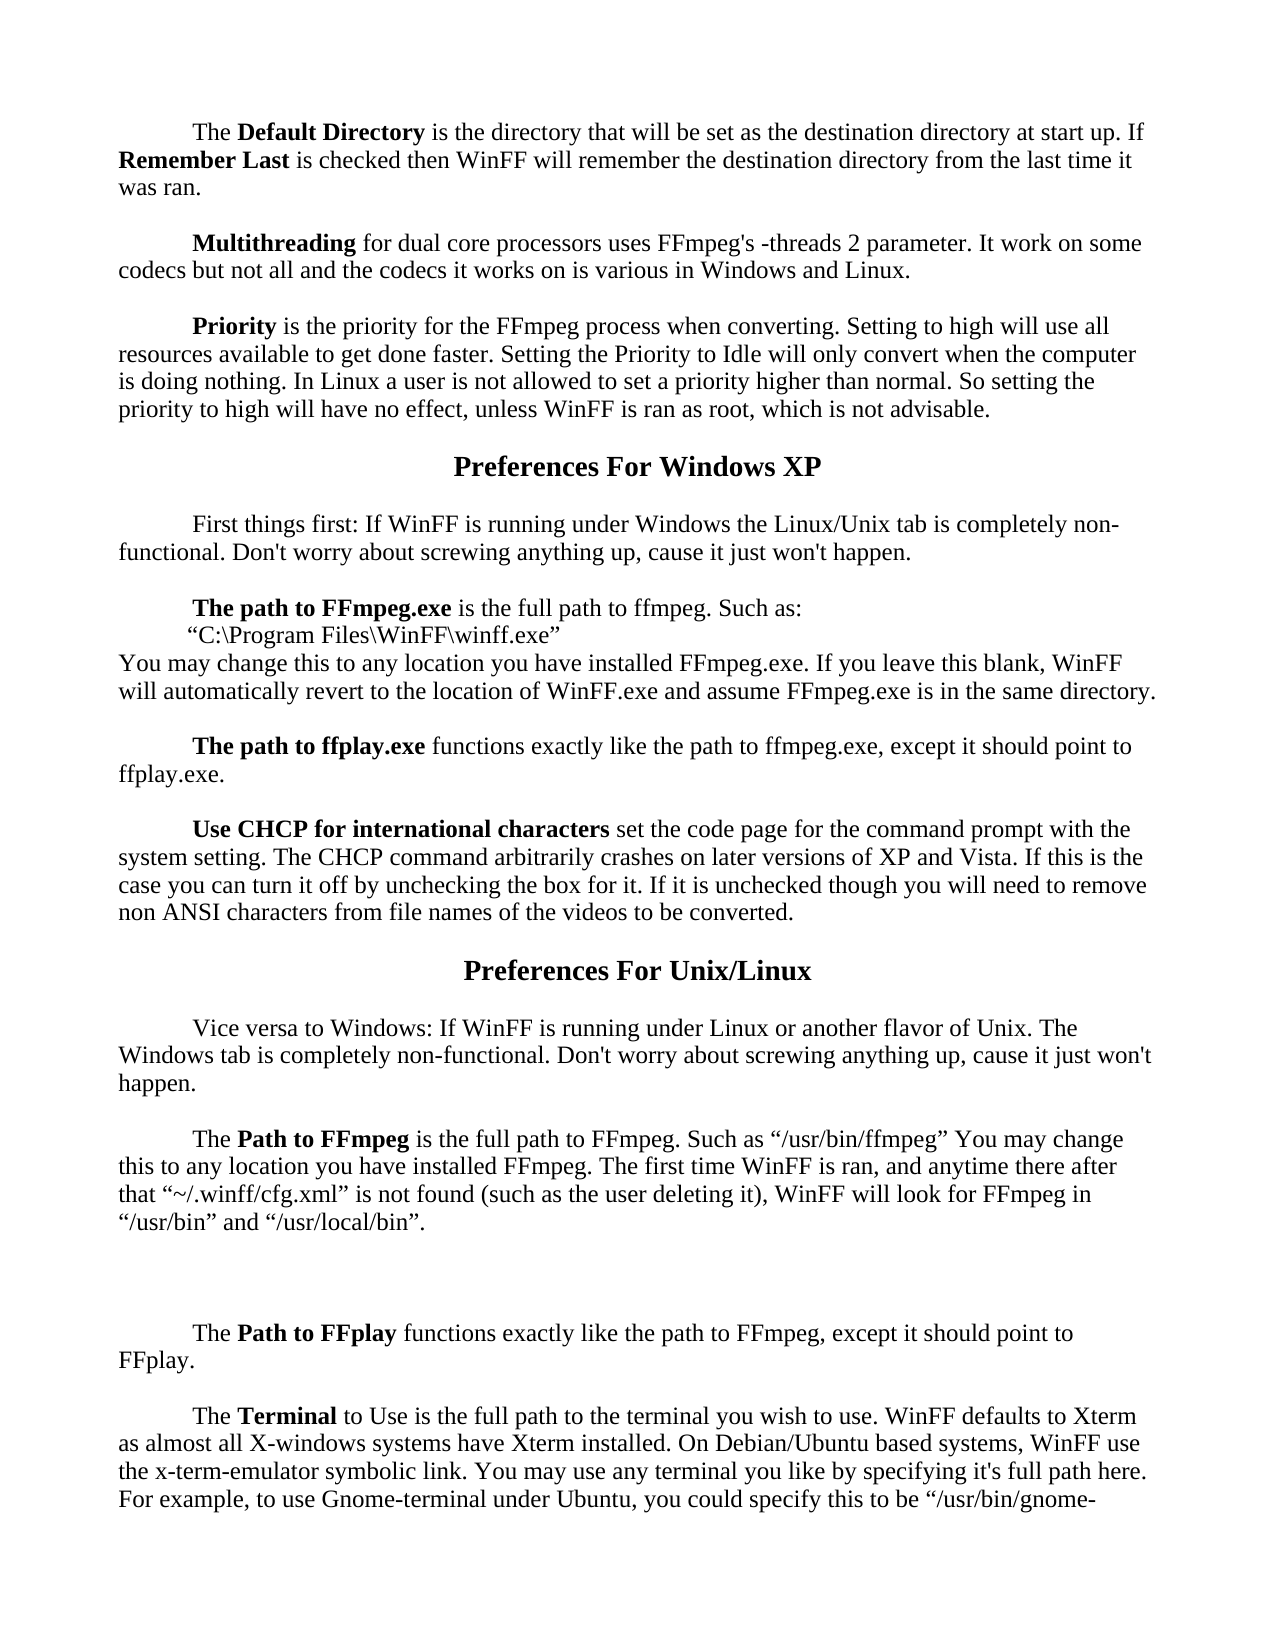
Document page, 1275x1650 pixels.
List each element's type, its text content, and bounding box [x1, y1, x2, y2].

text The Path to FFplay functions exactly like the path to FFmpeg, except it should point to FFplay. [118, 1291, 1157, 1374]
text First things first: If WinFF is running under Windows the Linux/Unix tab is completely non-functional. Don't worry about screwing anything up, cause it just won't happen. [118, 511, 1157, 566]
text Use CHCP for international characters set the code page for the command prompt with the system setting. The CHCP command arbitrarily crashes on later versions of XP and Vista. If this is the case you can turn it off by unchecking the box for it. If it is unchecked though you will need to remove non ANSI characters from file names of the videos to be converted. [118, 815, 1157, 926]
text Preferences For Unix/Linux [118, 954, 1157, 986]
text The path to ffplay.exe functions exactly like the path to ffmpeg.exe, except it should point to ffplay.exe. [118, 732, 1157, 788]
text Priority is the priority for the FFmpeg process when converting. Setting to high will use all resources available to get done faster. Setting the Priority to Idle will only convert when the computer is doing nothing. In Linux a user is not allowed to set a priority higher than normal. So setting the priority to high will have no effect, unless WinFF is ran as root, which is not advisable. [118, 312, 1157, 423]
text Preferences For Windows XP [118, 451, 1157, 483]
text Vice versa to Windows: If WinFF is running under Linux or another flavor of Unix. The Windows tab is completely non-functional. Don't worry about screwing anything up, cause it just won't happen. [118, 1014, 1157, 1097]
text Multithreading for dual core processors uses FFmpeg's -threads 2 parameter. It work on some codecs but not all and the codecs it works on is various in Windows and Linux. [118, 229, 1157, 284]
text The Path to FFmpeg is the full path to FFmpeg. Such as “/usr/bin/ffmpeg” You may change this to any location you have installed FFmpeg. The first time WinFF is ran, and anytime there after that “~/.winff/cfg.xml” is not found (such as the user deleting it), WinFF will look for FFmpeg in “/usr/bin” and “/usr/local/bin”. [118, 1125, 1157, 1236]
text The path to FFmpeg.exe is the full path to ffmpeg. Such as: “C:\Program Files\WinFF\winff.exe” You may change this to any location you have installed FFmpeg.exe. If you leave this blank, WinFF will automatically revert to the location of WinFF.exe and assume FFmpeg.exe is in the same directory. [118, 594, 1157, 704]
text The Default Directory is the directory that will be set as the destination directory at start up. If Remember Last is checked then WinFF will remember the destination directory from the last time it was ran. [118, 118, 1157, 201]
text The Terminal to Use is the full path to the terminal you wish to use. WinFF defaults to Xterm as almost all X-windows systems have Xterm installed. On Debian/Ubuntu based systems, WinFF use the x-term-emulator symbolic link. You may use any terminal you like by specifying it's full path here. For example, to use Gnome-terminal under Ubuntu, you could specify this to be “/usr/bin/gnome- [118, 1402, 1157, 1513]
